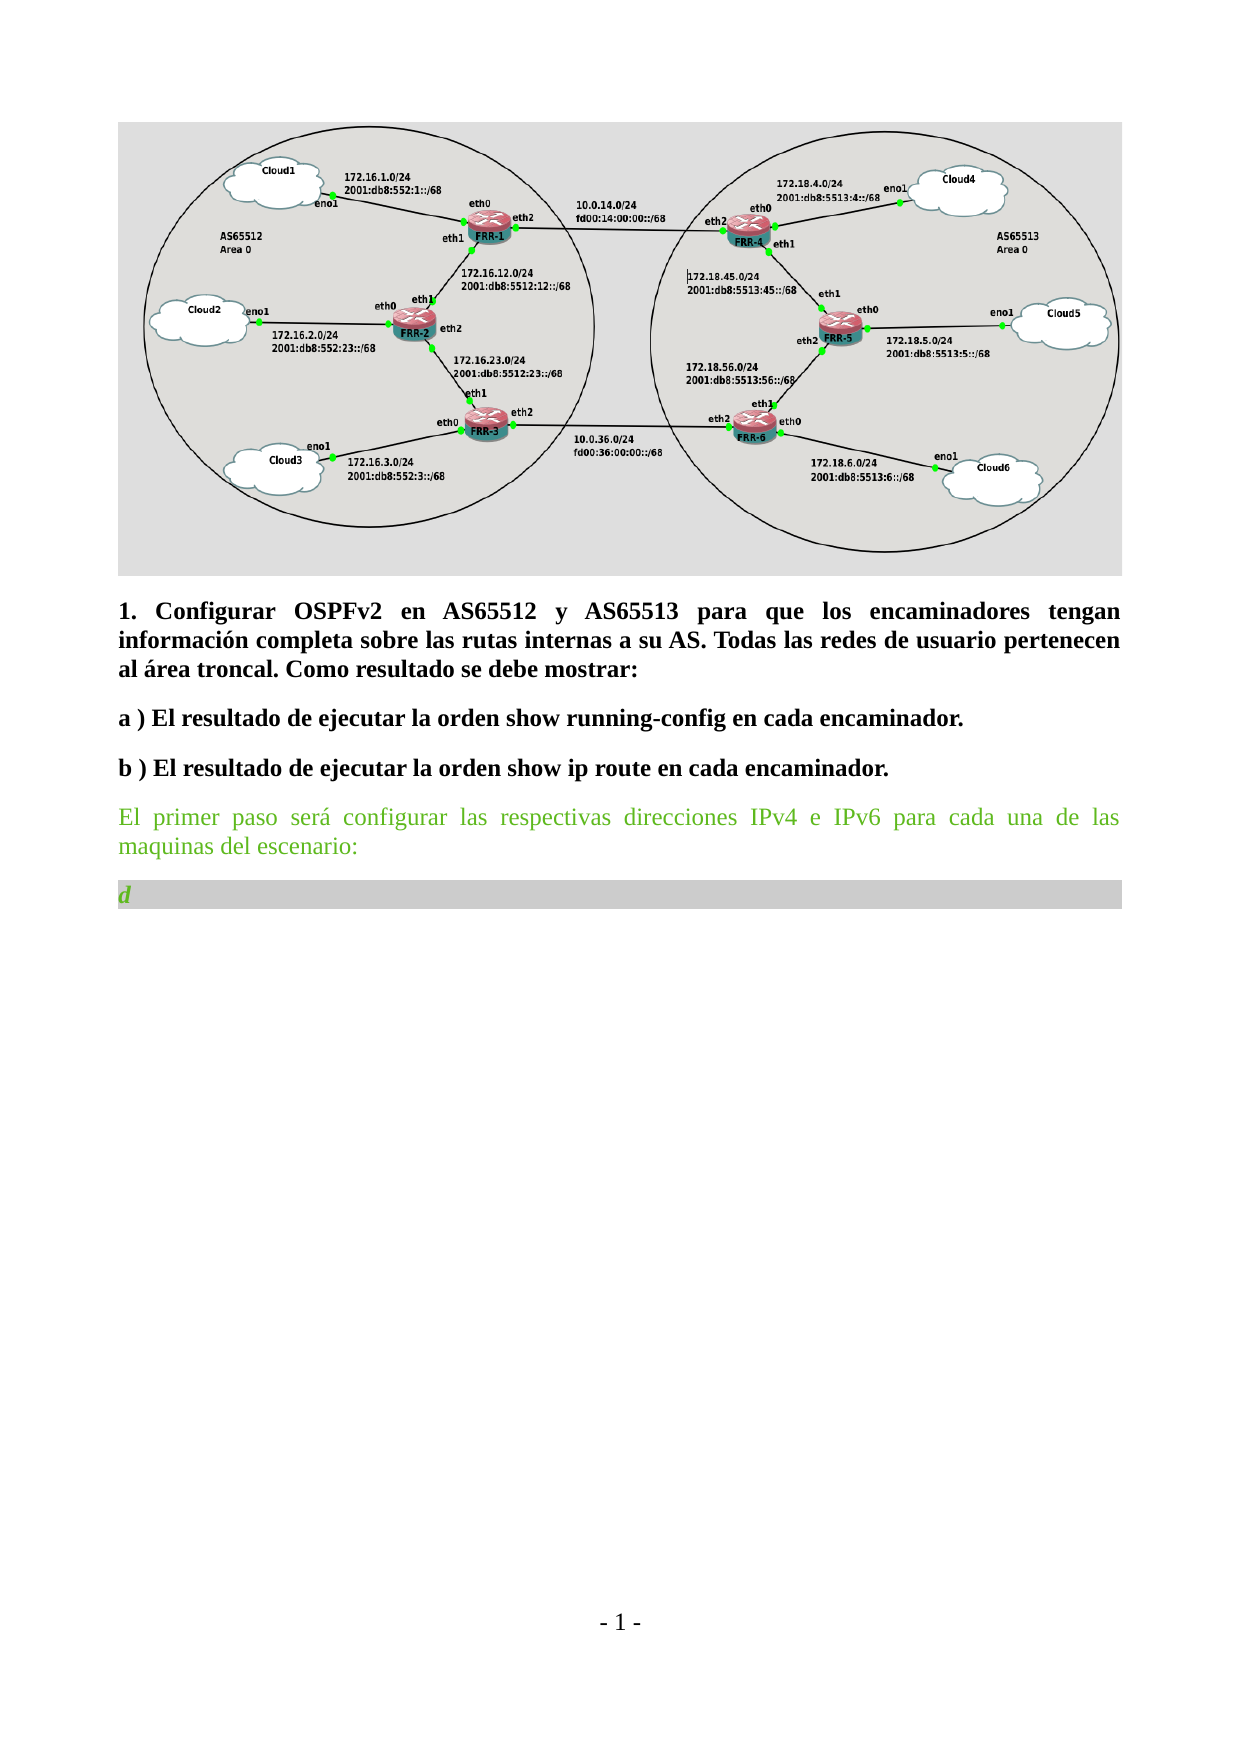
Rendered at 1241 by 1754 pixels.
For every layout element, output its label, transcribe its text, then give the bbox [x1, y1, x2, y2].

text 1. Configurar OSPFv2 en AS65512 y AS65513 para que los encaminadores tengan información completa sobre las rutas internas a su AS. Todas las redes de usuario pertenecen al área troncal. Como resultado se debe mostrar: [118, 576, 1122, 683]
text El primer paso será configurar las respectivas direcciones IPv4 e IPv6 para cada una de las maquinas del escenario: [118, 802, 1122, 859]
picture [118, 122, 1123, 576]
text d [118, 880, 1122, 909]
text b ) El resultado de ejecutar la orden show ip route en cada encaminador. [118, 753, 1122, 781]
text a ) El resultado de ejecutar la orden show running-config en cada encaminador. [118, 703, 1122, 732]
